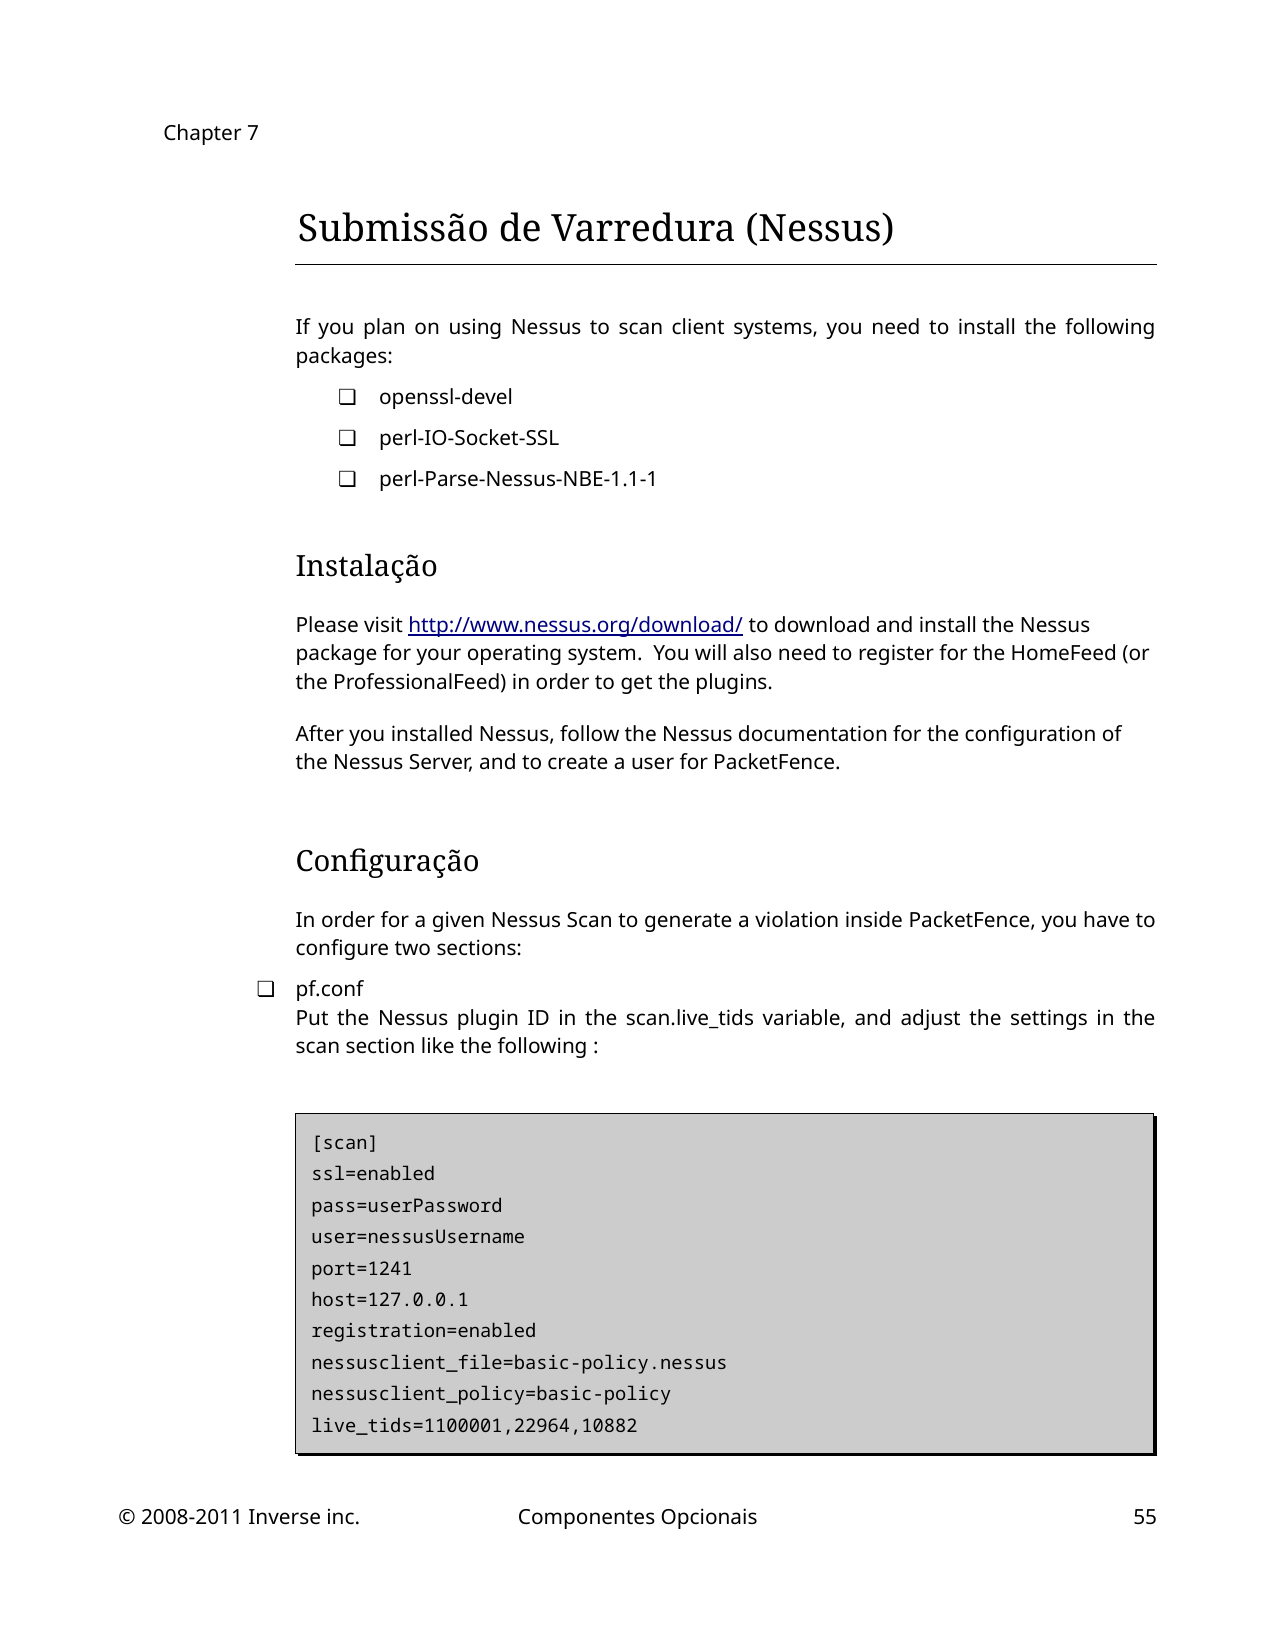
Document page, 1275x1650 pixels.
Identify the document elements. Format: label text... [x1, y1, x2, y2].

text In order for a given Nessus Scan to generate a violation inside PacketFence, you have to configure two sections: [295, 905, 1157, 962]
list ❏ perl-IO-Socket-SSL [338, 423, 1157, 451]
text nessusclient_file=basic-policy.nessus [296, 1333, 1153, 1365]
subtitle Submissão de Varredura (Nessus) [295, 201, 1157, 264]
text user=nessusUsername [296, 1207, 1153, 1239]
list ❏ perl-Parse-Nessus-NBE-1.1-1 [338, 464, 1157, 492]
list ❏ openssl-devel [338, 382, 1157, 410]
text pass=userPassword [296, 1176, 1153, 1207]
text host=127.0.0.1 [296, 1270, 1153, 1302]
subtitle Configuração [295, 841, 1157, 880]
text live_tids=1100001,22964,10882 [296, 1396, 1153, 1453]
text port=1241 [296, 1239, 1153, 1270]
text Please visit http://www.nessus.org/download/ to download and install the Nessus package for your operating system. You will also need to register for the HomeFeed (or the ProfessionalFeed) in order to get the plugins. [295, 610, 1157, 695]
text After you installed Nessus, follow the Nessus documentation for the configuration of the Nessus Server, and to create a user for PacketFence. [295, 719, 1157, 776]
list ❏ pf.conf Put the Nessus plugin ID in the scan.live_tids variable, and adjust the settings in the scan section like the following : [256, 974, 1157, 1060]
text registration=enabled [296, 1302, 1153, 1333]
text nessusclient_policy=basic-policy [296, 1365, 1153, 1396]
text [scan] [296, 1114, 1153, 1144]
text If you plan on using Nessus to scan client systems, you need to install the following packages: [295, 312, 1157, 369]
text ssl=enabled [296, 1144, 1153, 1176]
subtitle Instalação [295, 546, 1157, 585]
